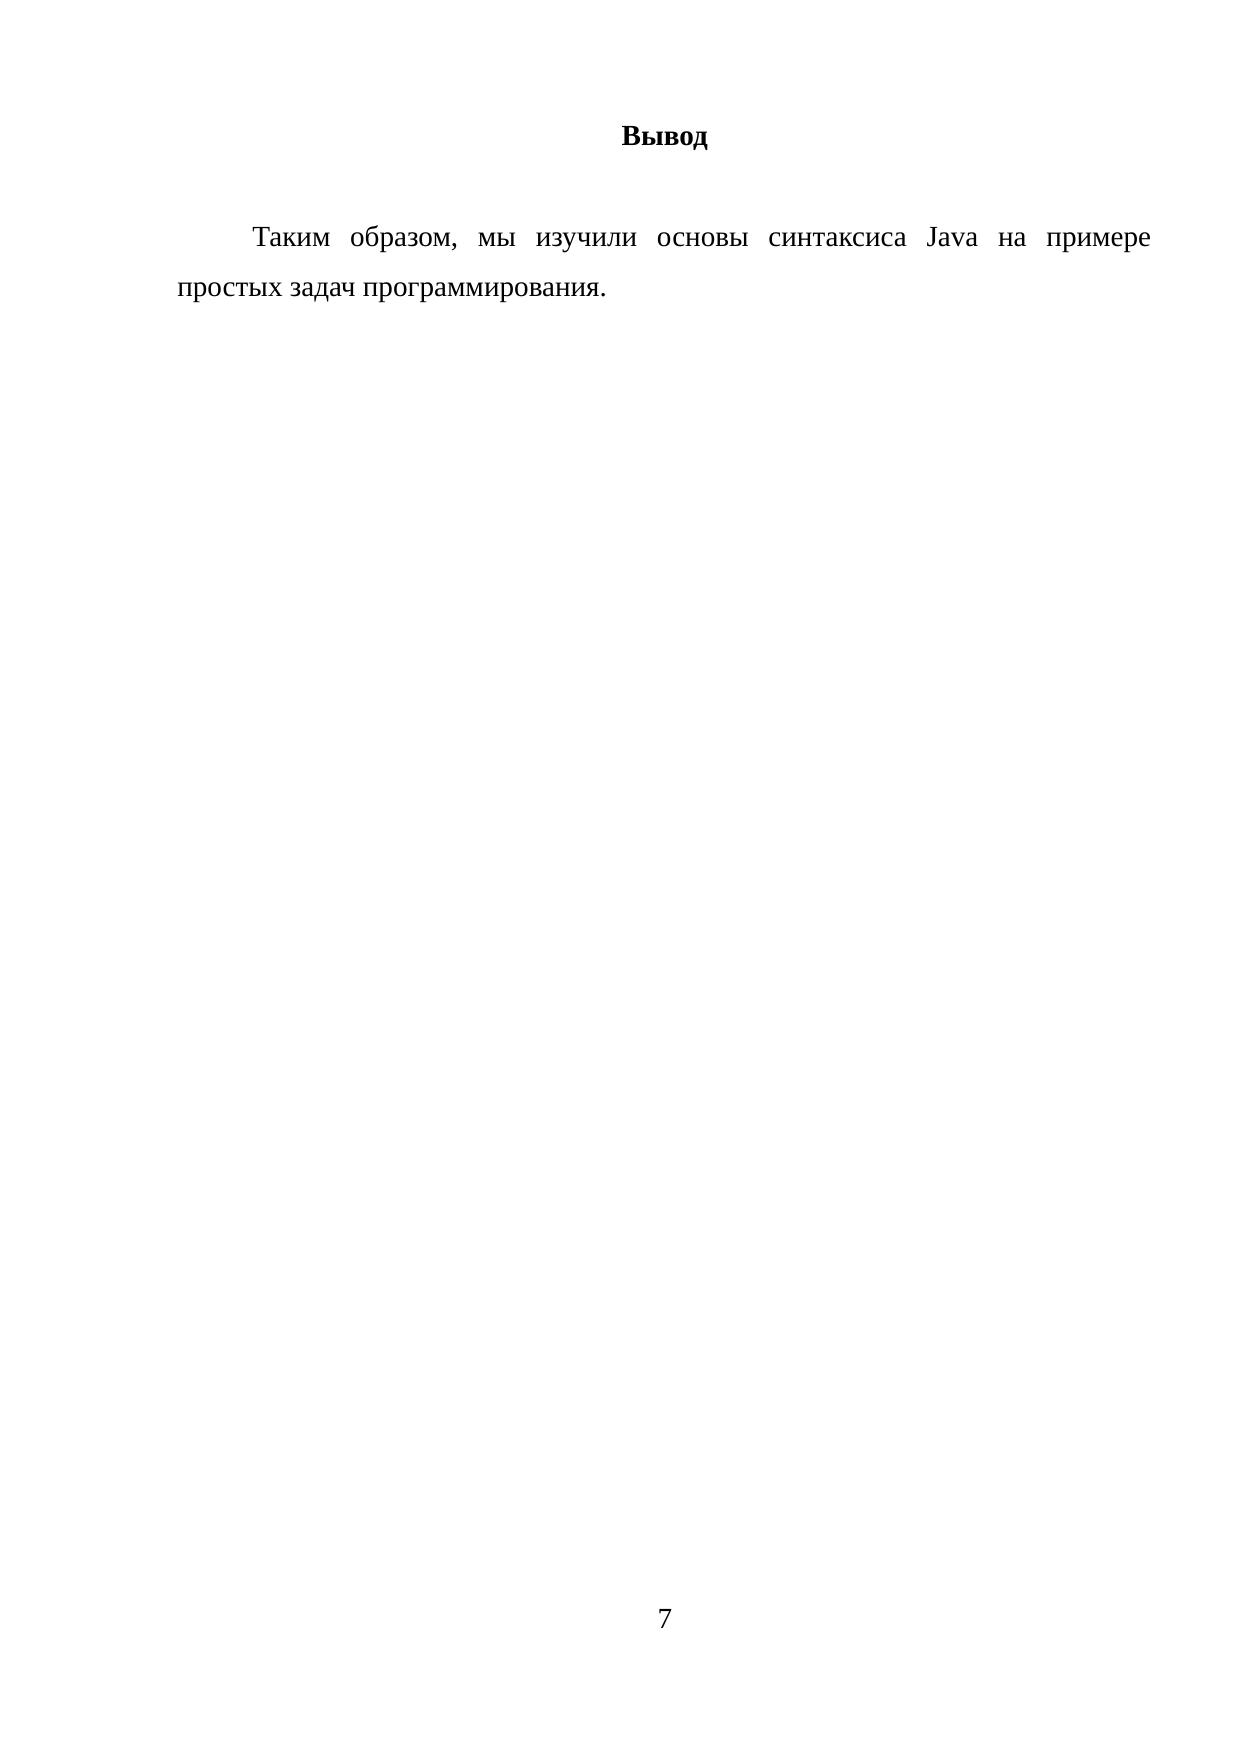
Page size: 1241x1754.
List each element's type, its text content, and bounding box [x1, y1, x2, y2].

text Вывод [177, 118, 1152, 152]
text Таким образом, мы изучили основы синтаксиса Java на примере простых задач программирования. [177, 219, 1152, 303]
